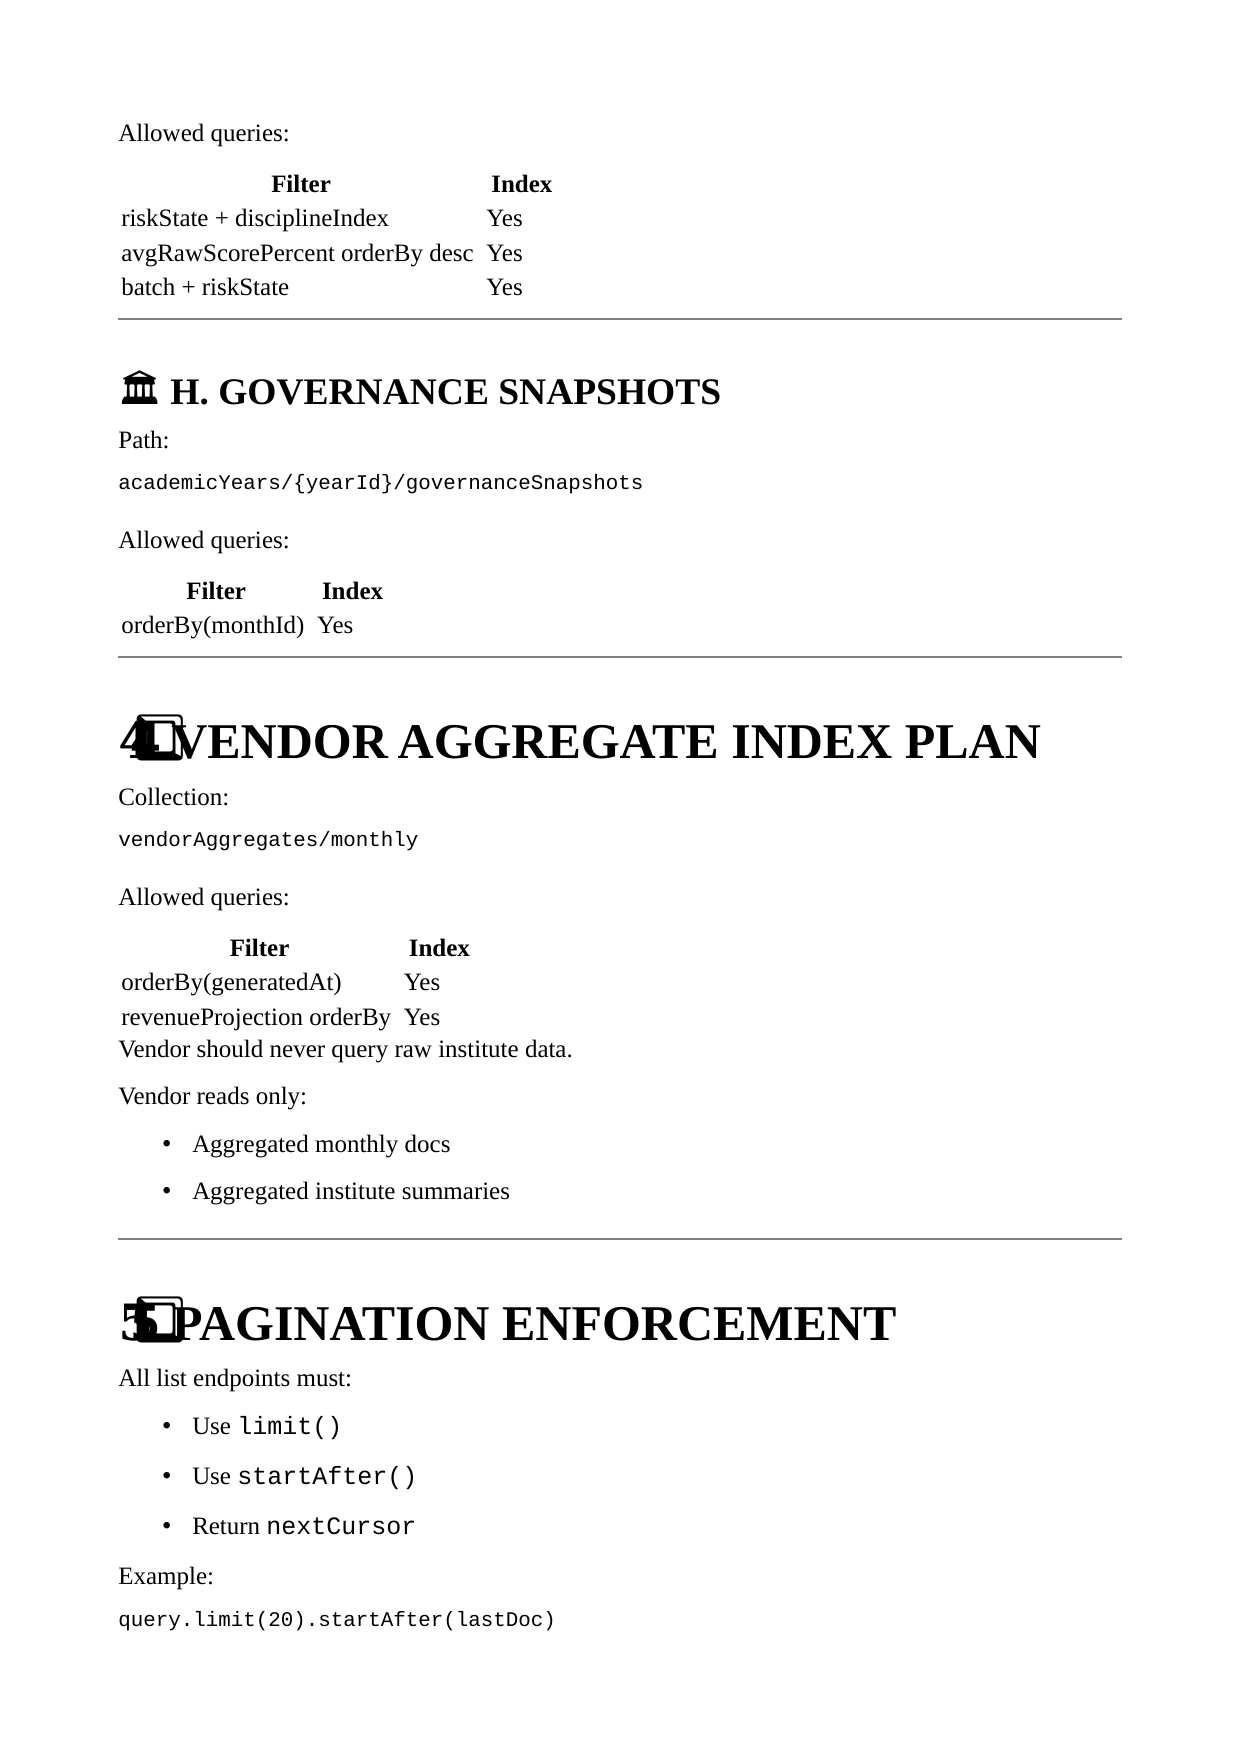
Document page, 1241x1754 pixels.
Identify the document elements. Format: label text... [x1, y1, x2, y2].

table_cell revenueProjection orderBy [118, 999, 401, 1034]
text Example: [118, 1561, 1122, 1590]
text academicYears/{yearId}/governanceSnapshots [118, 472, 1122, 496]
text Allowed queries: [118, 526, 1122, 554]
text Path: [118, 425, 1122, 453]
table_cell orderBy(generatedAt) [118, 965, 401, 999]
list Use startAfter() [162, 1461, 1122, 1492]
table_cell Yes [483, 270, 560, 304]
table_cell Yes [483, 200, 560, 235]
table_cell riskState + disciplineIndex [118, 200, 483, 235]
table_header Index [314, 573, 391, 608]
text Vendor reads only: [118, 1081, 1122, 1110]
text vendorAggregates/monthly [118, 829, 1122, 853]
table_header Filter [118, 573, 314, 608]
text Vendor should never query raw institute data. [118, 1034, 1122, 1062]
list Aggregated institute summaries [162, 1176, 1122, 1205]
text All list endpoints must: [118, 1363, 1122, 1392]
table_header Index [401, 930, 478, 964]
text Collection: [118, 782, 1122, 810]
table_cell Yes [483, 235, 560, 269]
table_header Index [483, 166, 560, 200]
table_cell Yes [401, 999, 478, 1034]
subtitle 🏢 4️⃣ VENDOR AGGREGATE INDEX PLAN [118, 712, 1122, 769]
list Return nextCursor [162, 1511, 1122, 1542]
table_cell Yes [401, 965, 478, 999]
list Aggregated monthly docs [162, 1129, 1122, 1158]
table_cell Yes [314, 608, 391, 642]
table_cell batch + riskState [118, 270, 483, 304]
table_header Filter [118, 166, 483, 200]
text Allowed queries: [118, 882, 1122, 911]
text Allowed queries: [118, 118, 1122, 147]
text query.limit(20).startAfter(lastDoc) [118, 1608, 1122, 1632]
subtitle 📄 5️⃣ PAGINATION ENFORCEMENT [118, 1293, 1122, 1351]
table_header Filter [118, 930, 401, 964]
subtitle 🏛 H. GOVERNANCE SNAPSHOTS [118, 369, 1122, 412]
list Use limit() [162, 1411, 1122, 1442]
table_cell avgRawScorePercent orderBy desc [118, 235, 483, 269]
table_cell orderBy(monthId) [118, 608, 314, 642]
